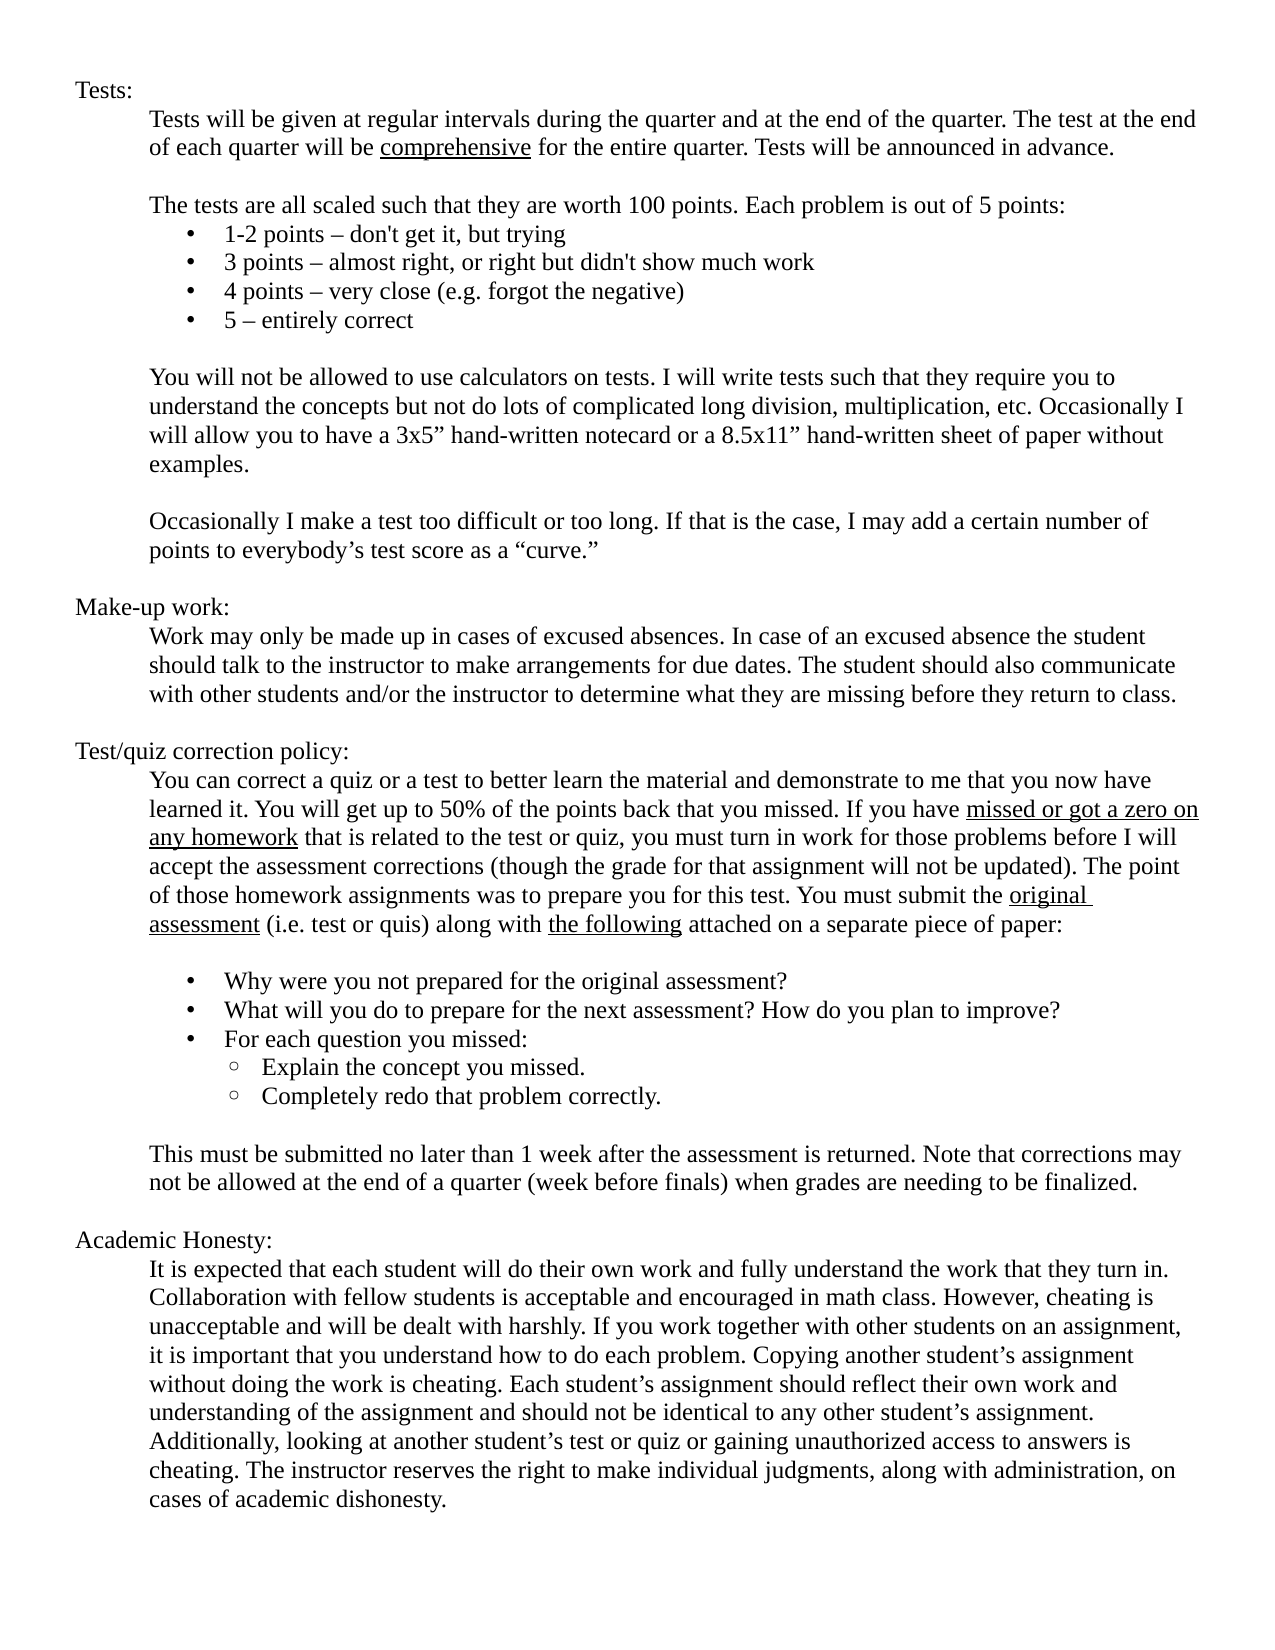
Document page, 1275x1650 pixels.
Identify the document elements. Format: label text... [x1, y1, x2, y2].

list Explain the concept you missed. [224, 1052, 1200, 1081]
list Why were you not prepared for the original assessment? [186, 966, 1200, 995]
text This must be submitted no later than 1 week after the assessment is returned. Note that corrections may not be allowed at the end of a quarter (week before finals) when grades are needing to be finalized. [149, 1139, 1200, 1196]
list 1-2 points – don't get it, but trying [186, 219, 1200, 247]
list 4 points – very close (e.g. forgot the negative) [186, 276, 1200, 305]
text You can correct a quiz or a test to better learn the material and demonstrate to me that you now have learned it. You will get up to 50% of the points back that you missed. If you have missed or got a zero on any homework that is related to the test or quiz, you must turn in work for those problems before I will accept the assessment corrections (though the grade for that assignment will not be updated). The point of those homework assignments was to prepare you for this test. You must submit the original assessment (i.e. test or quis) along with the following attached on a separate piece of paper: [149, 765, 1200, 937]
text The tests are all scaled such that they are worth 100 points. Each problem is out of 5 points: [149, 190, 1200, 219]
text You will not be allowed to use calculators on tests. I will write tests such that they require you to understand the concepts but not do lots of complicated long division, multiplication, etc. Occasionally I will allow you to have a 3x5” hand-written notecard or a 8.5x11” hand-written sheet of paper without examples. [149, 362, 1200, 477]
list 5 – entirely correct [186, 305, 1200, 334]
list What will you do to prepare for the next assessment? How do you plan to improve? [186, 995, 1200, 1024]
list Completely redo that problem correctly. [224, 1081, 1200, 1110]
list For each question you missed: [186, 1024, 1200, 1052]
list 3 points – almost right, or right but didn't show much work [186, 247, 1200, 276]
text Make-up work: [75, 592, 1200, 621]
text Tests will be given at regular intervals during the quarter and at the end of the quarter. The test at the end of each quarter will be comprehensive for the entire quarter. Tests will be announced in advance. [149, 104, 1200, 161]
text Academic Honesty: [75, 1225, 1200, 1254]
text Occasionally I make a test too difficult or too long. If that is the case, I may add a certain number of points to everybody’s test score as a “curve.” [149, 506, 1200, 564]
text Work may only be made up in cases of excused absences. In case of an excused absence the student should talk to the instructor to make arrangements for due dates. The student should also communicate with other students and/or the instructor to determine what they are missing before they return to class. [149, 621, 1200, 707]
text Test/quiz correction policy: [75, 736, 1200, 765]
text Tests: [75, 75, 1200, 104]
text It is expected that each student will do their own work and fully understand the work that they turn in. Collaboration with fellow students is acceptable and encouraged in math class. However, cheating is unacceptable and will be dealt with harshly. If you work together with other students on an assignment, it is important that you understand how to do each problem. Copying another student’s assignment without doing the work is cheating. Each student’s assignment should reflect their own work and understanding of the assignment and should not be identical to any other student’s assignment. Additionally, looking at another student’s test or quiz or gaining unauthorized access to answers is cheating. The instructor reserves the right to make individual judgments, along with administration, on cases of academic dishonesty. [149, 1254, 1200, 1512]
